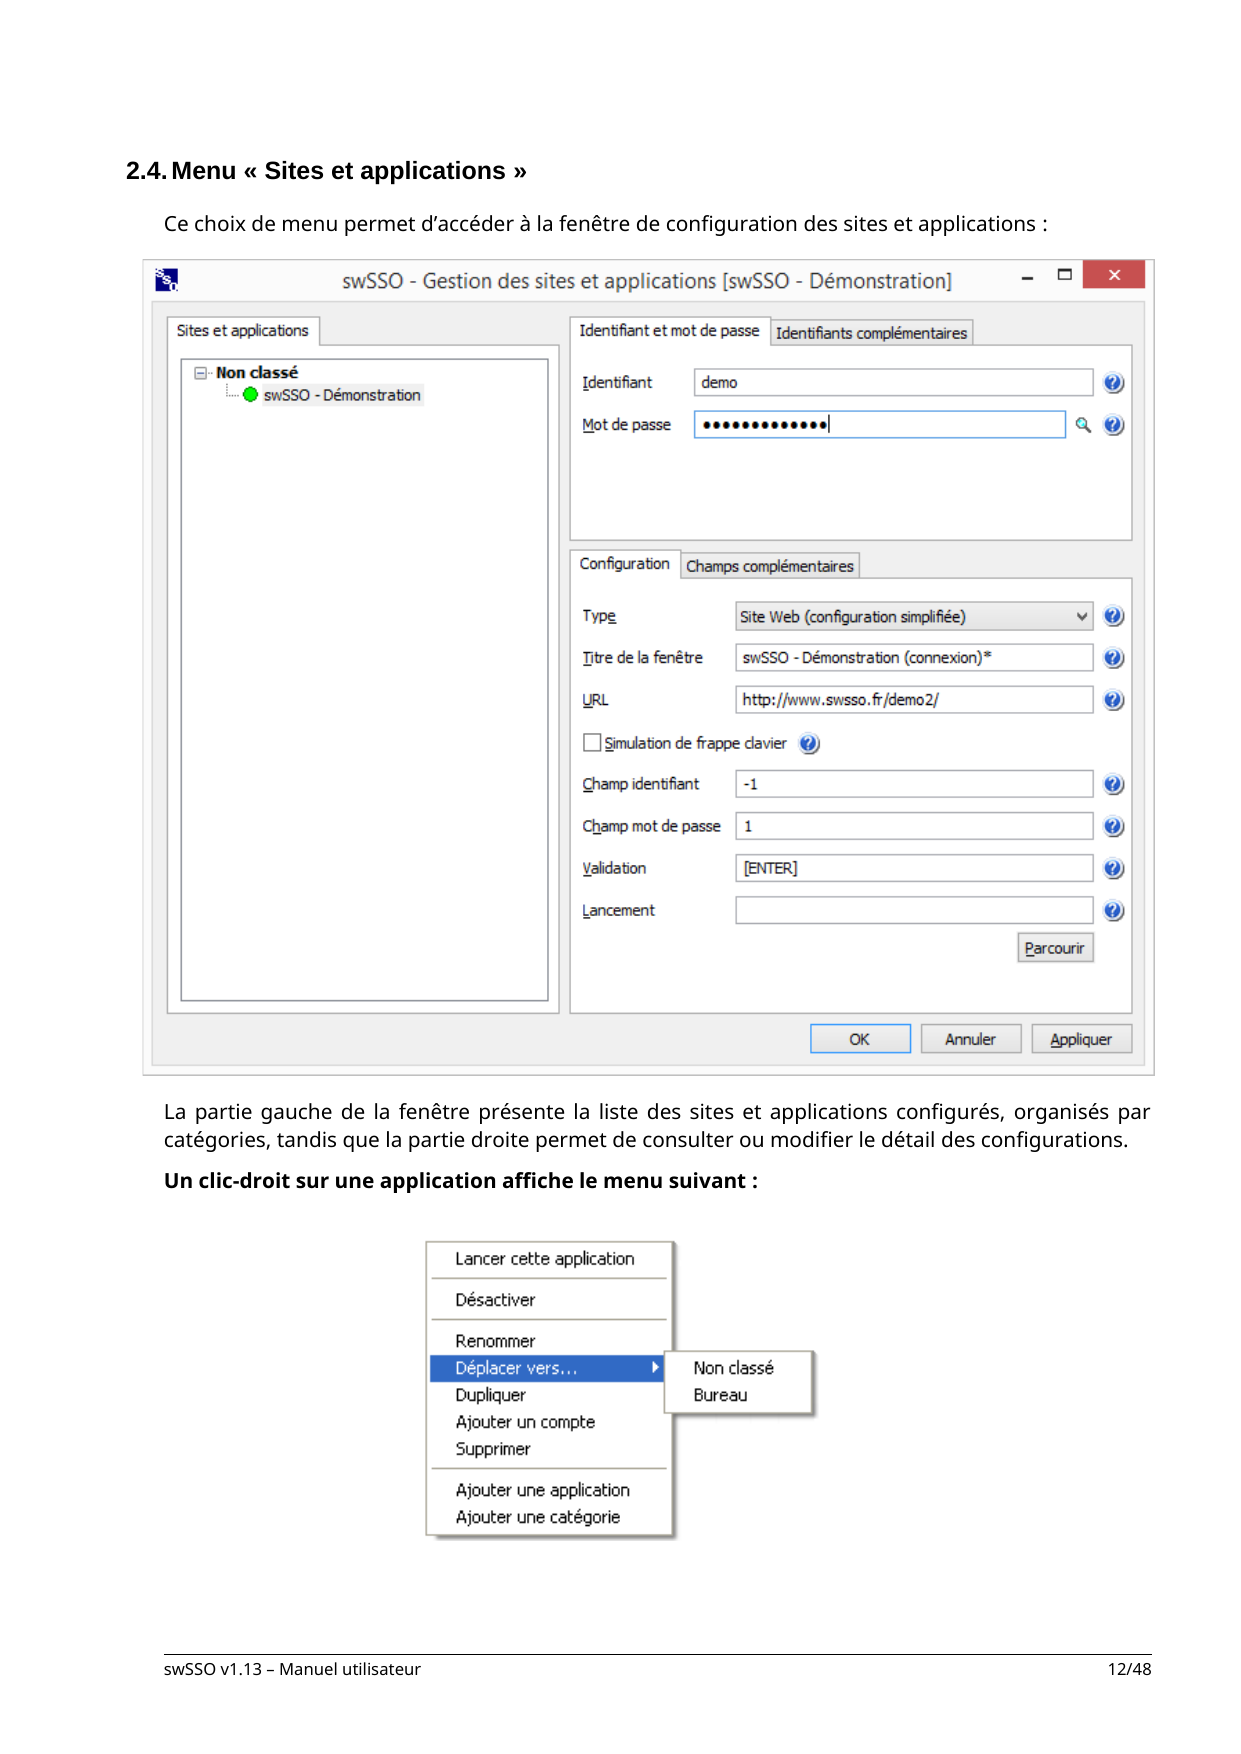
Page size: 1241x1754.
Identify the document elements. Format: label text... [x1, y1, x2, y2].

text Un clic-droit sur une application affiche le menu suivant : [164, 1167, 1152, 1195]
subtitle Menu « Sites et applications » [126, 156, 1152, 184]
text La partie gauche de la fenêtre présente la liste des sites et applications configurés, organisés par catégories, tandis que la partie droite permet de consulter ou modifier le détail des configurations. [164, 1097, 1152, 1154]
picture [142, 259, 1155, 1076]
text Ce choix de menu permet d’accéder à la fenêtre de configuration des sites et applications : [164, 209, 1152, 238]
